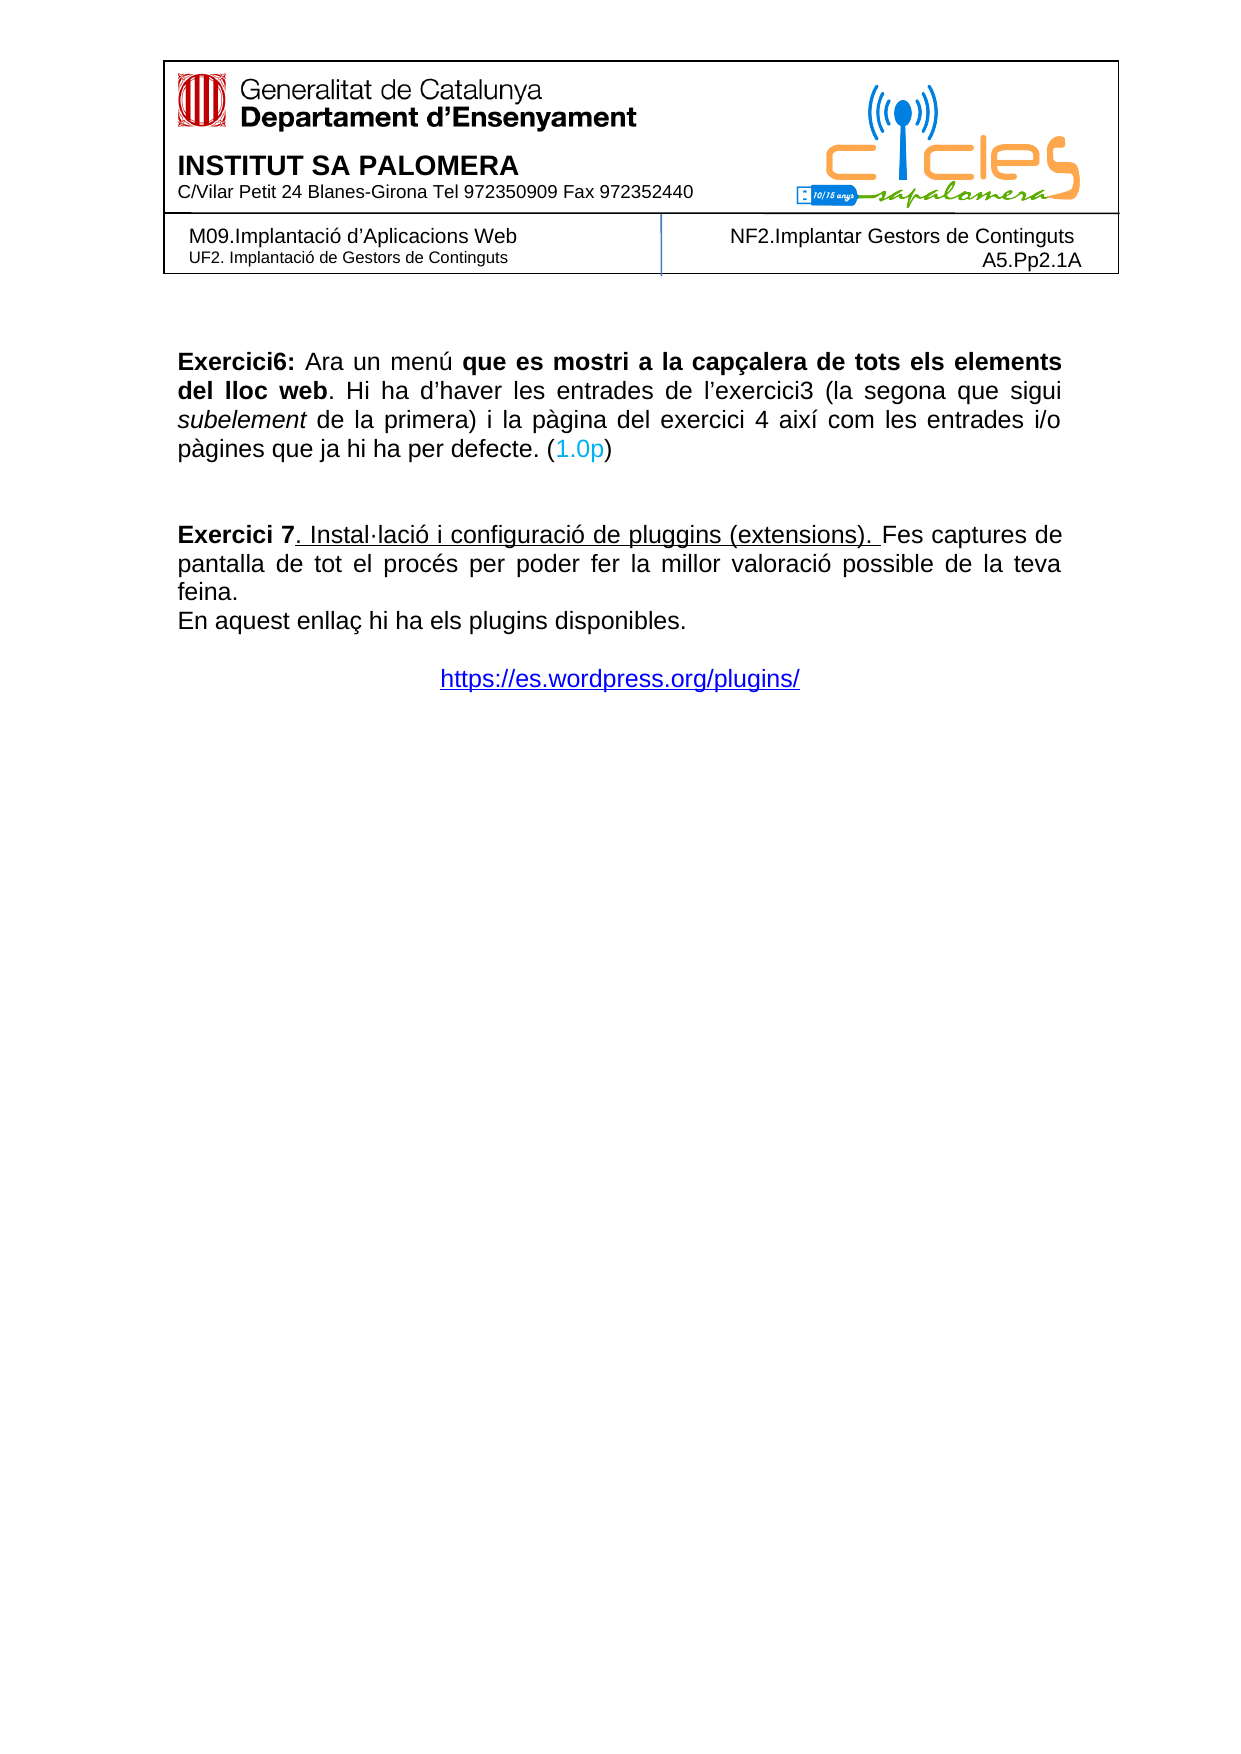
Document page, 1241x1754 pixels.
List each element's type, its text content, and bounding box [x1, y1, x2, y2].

text Exercici 7. Instal·lació i configuració de pluggins (extensions). Fes captures de pantalla de tot el procés per poder fer la millor valoració possible de la teva feina. [177, 520, 1063, 606]
picture [791, 71, 1085, 218]
text En aquest enllaç hi ha els plugins disponibles. [177, 606, 1063, 635]
text Exercici6: Ara un menú que es mostri a la capçalera de tots els elements del lloc web. Hi ha d’haver les entrades de l’exercici3 (la segona que sigui subelement de la primera) i la pàgina del exercici 4 així com les entrades i/o pàgines que ja hi ha per defecte. (1.0p) [177, 347, 1063, 462]
text https://es.wordpress.org/plugins/ [177, 664, 1063, 692]
